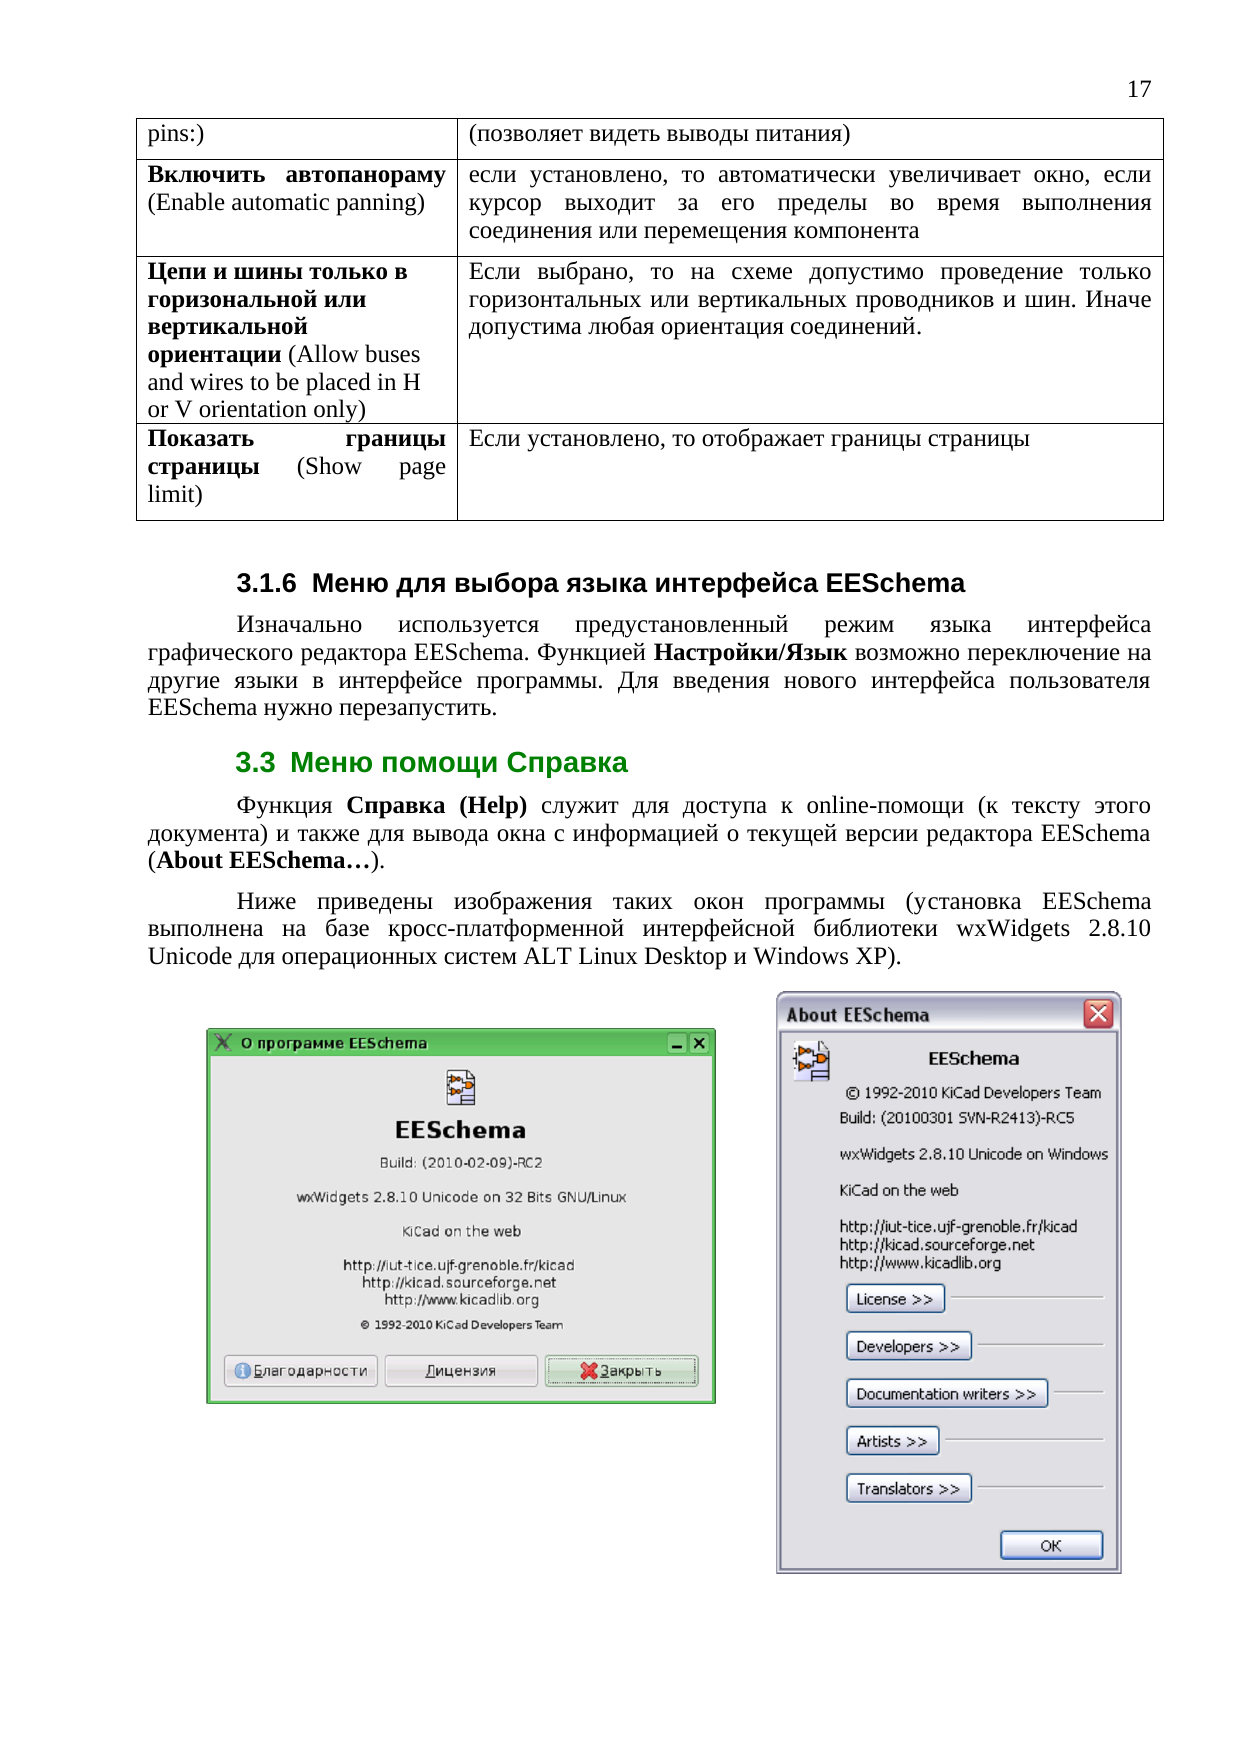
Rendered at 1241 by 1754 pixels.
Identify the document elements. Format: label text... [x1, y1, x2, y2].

picture [776, 991, 1122, 1574]
subtitle Меню помощи Справка [235, 746, 1152, 779]
table_cell (позволяет видеть выводы питания) [458, 119, 1163, 159]
table_header [177, 983, 745, 1583]
text Изначально используется предустановленный режим языка интерфейса графического редактора EESchema. Функцией Настройки/Язык возможно переключение на другие языки в интерфейсе программы. Для введения нового интерфейса пользователя EESchema нужно перезапустить. [148, 610, 1152, 721]
picture [206, 1028, 716, 1404]
text Ниже приведены изображения таких окон программы (установка EESchema выполнена на базе кросс-платформенной интерфейсной библиотеки wxWidgets 2.8.10 Unicode для операционных систем ALT Linux Desktop и Windows XP). [148, 887, 1152, 970]
table_cell Цепи и шины только в горизональной или вертикальной ориентации (Allow buses and wires to be placed in H or V orientation only) [137, 257, 457, 423]
table_header [745, 983, 1153, 1583]
table_cell Включить автопанораму (Enable automatic panning) [137, 160, 457, 256]
table_cell Если выбрано, то на схеме допустимо проведение только горизонтальных или вертикальных проводников и шин. Иначе допустима любая ориентация соединений. [458, 257, 1163, 423]
table_cell Если установлено, то отображает границы страницы [458, 424, 1163, 520]
text Функция Справка (Help) служит для доступа к online-помощи (к тексту этого документа) и также для вывода окна с информацией о текущей версии редактора EESchema (About EESchema…). [148, 791, 1152, 874]
table_cell если установлено, то автоматически увеличивает окно, если курсор выходит за его пределы во время выполнения соединения или перемещения компонента [458, 160, 1163, 256]
table_cell pins:) [137, 119, 457, 159]
subtitle Меню для выбора языка интерфейса EESchema [207, 567, 1152, 598]
table_cell Показать границы страницы (Show page limit) [137, 424, 457, 520]
